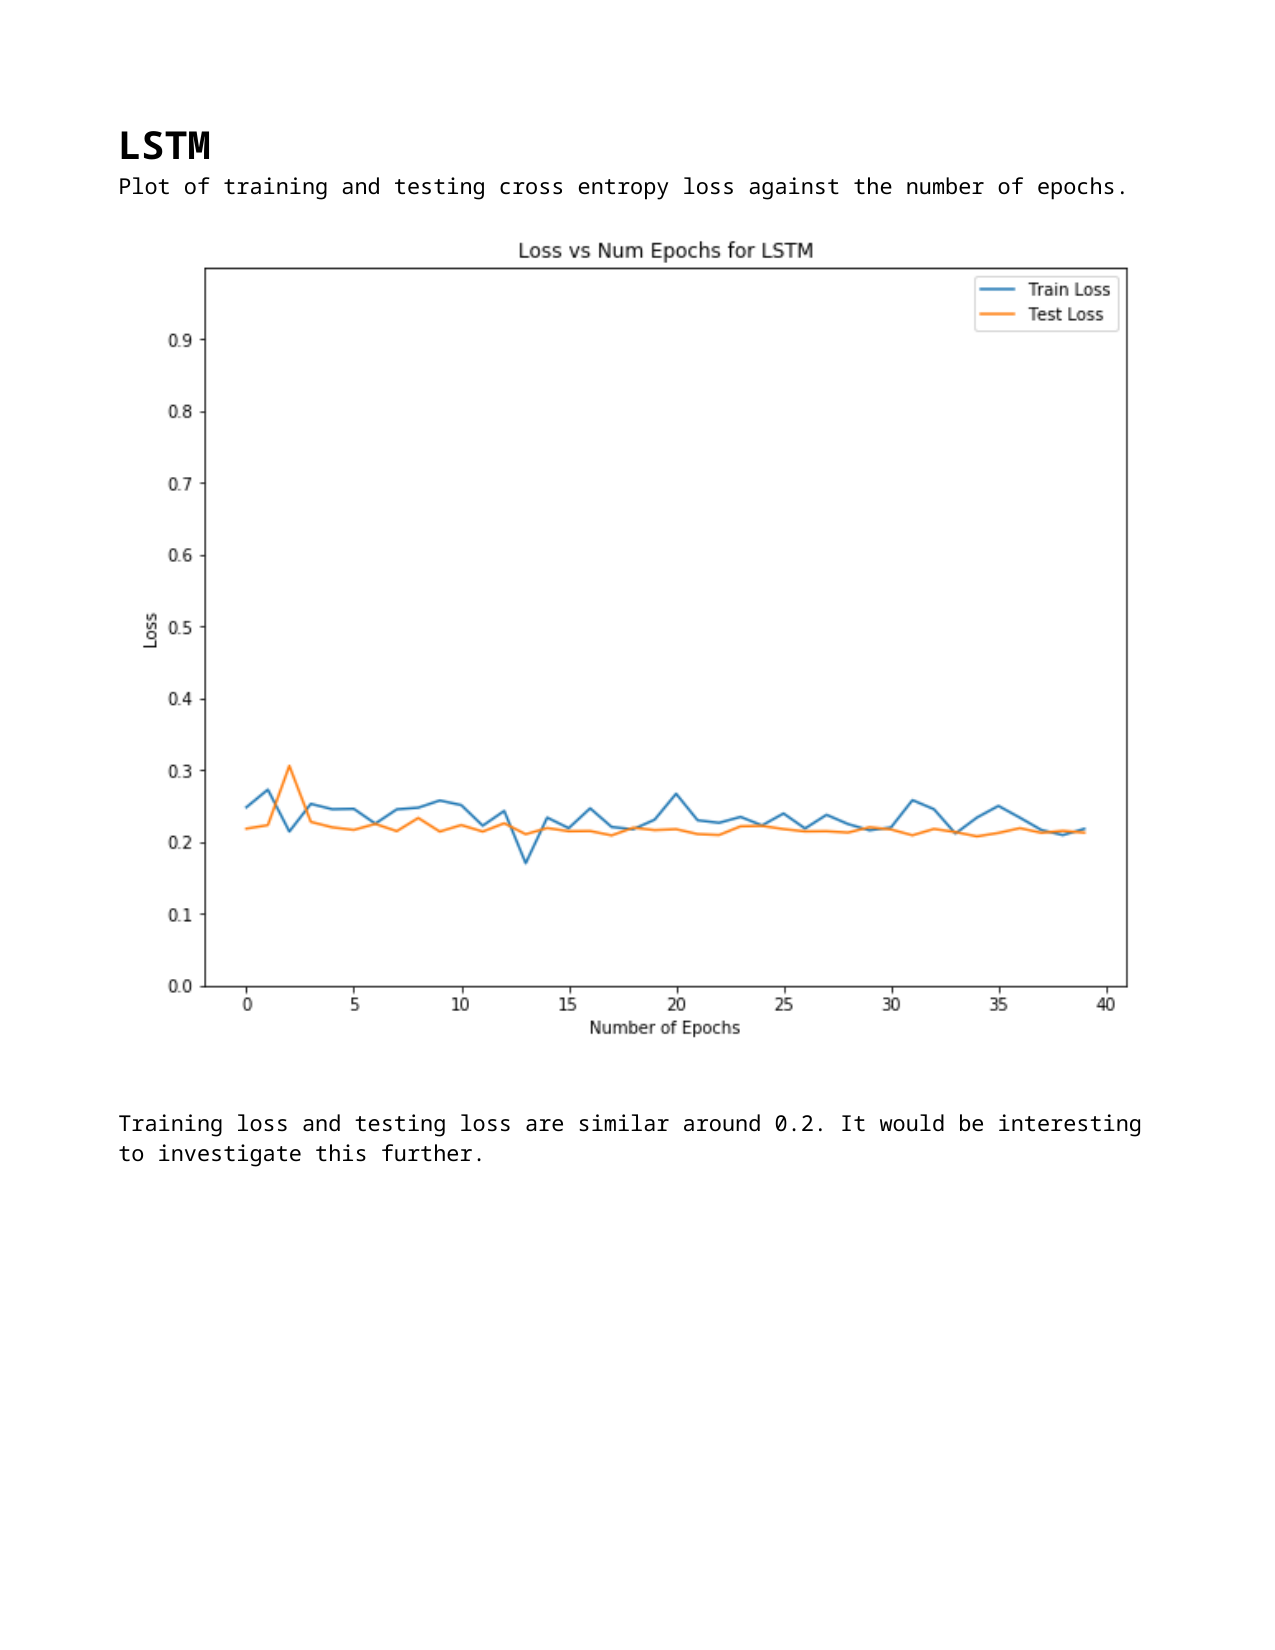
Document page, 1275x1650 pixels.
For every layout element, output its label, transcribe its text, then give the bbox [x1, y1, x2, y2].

picture [132, 230, 1143, 1049]
text Plot of training and testing cross entropy loss against the number of epochs. [118, 171, 1157, 200]
text Training loss and testing loss are similar around 0.2. It would be interesting to investigate this further. [118, 1108, 1157, 1167]
text LSTM [118, 118, 1157, 171]
